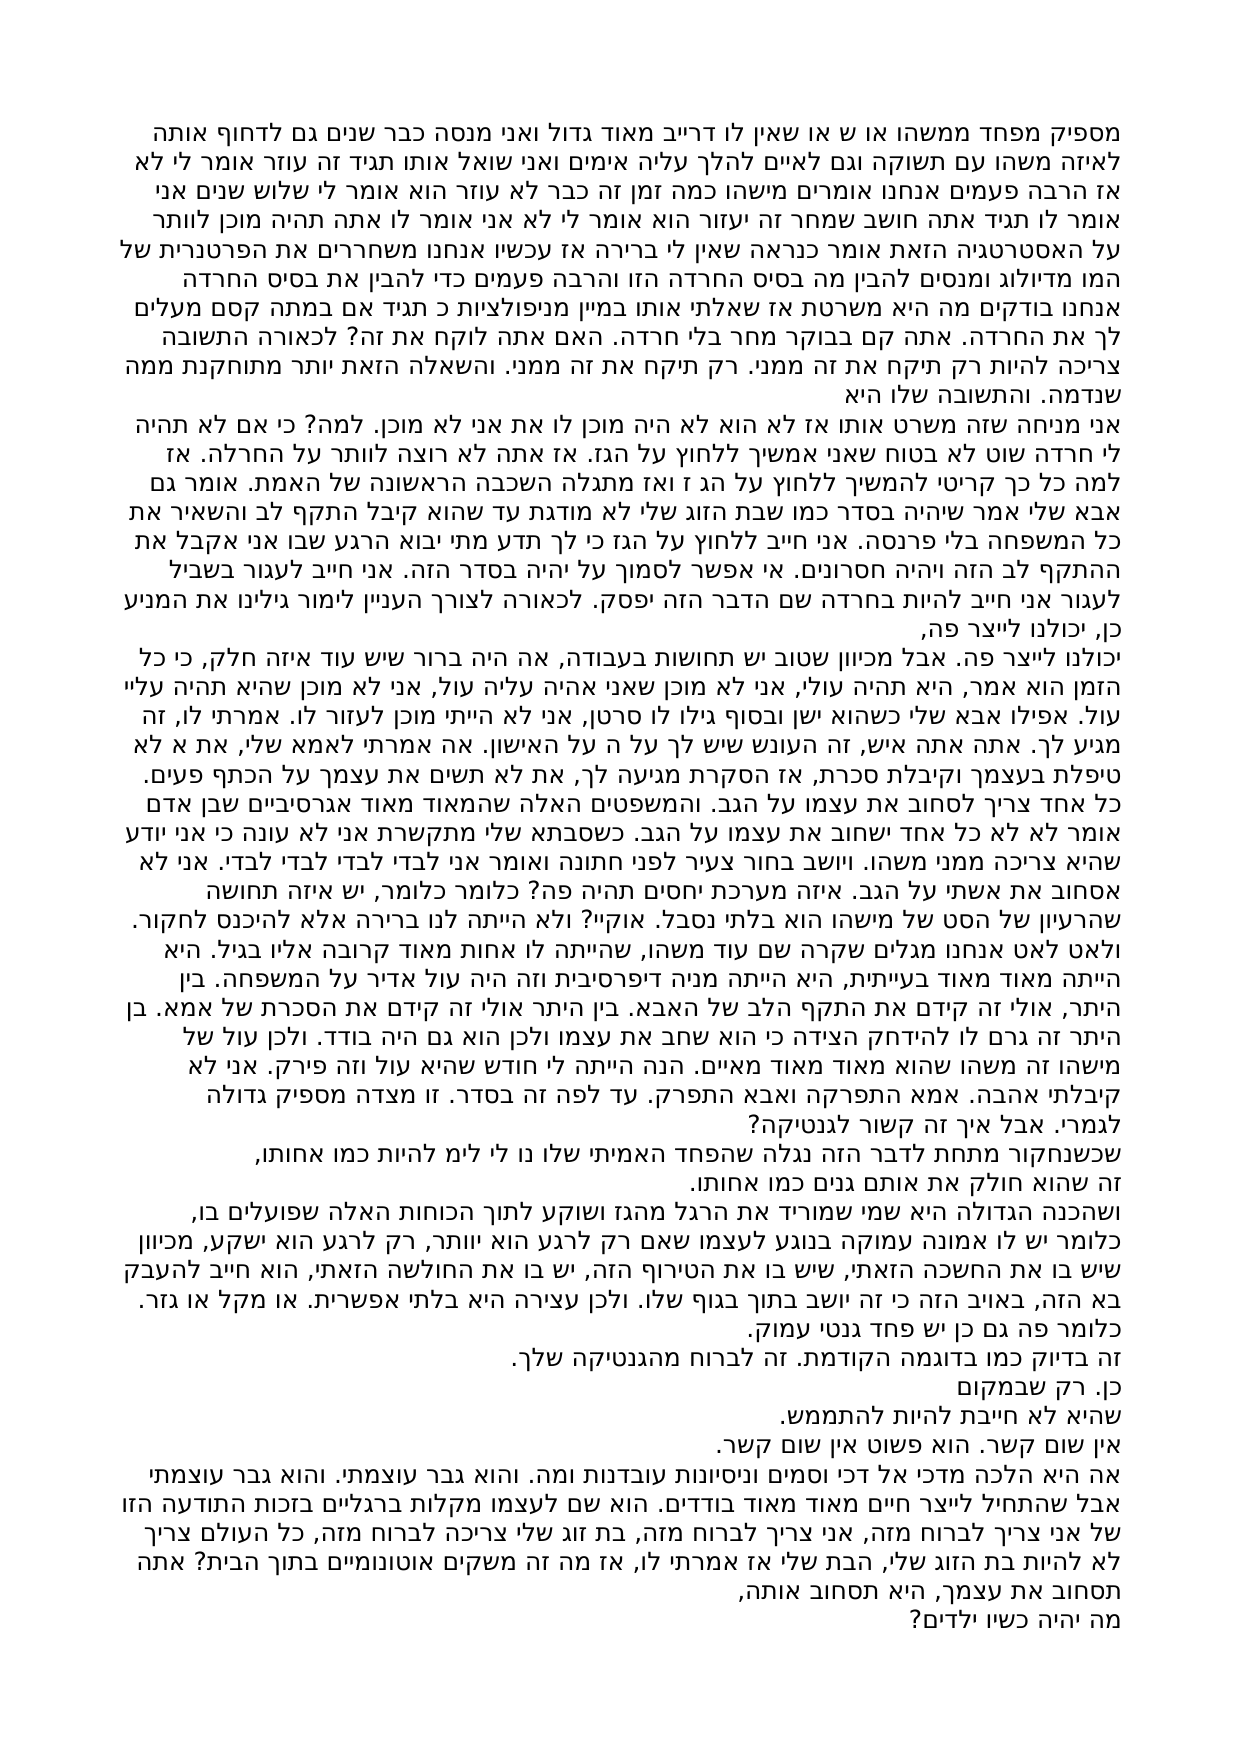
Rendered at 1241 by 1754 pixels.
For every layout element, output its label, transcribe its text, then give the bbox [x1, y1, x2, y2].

text אני מניחה שזה משרט אותו אז לא הוא לא היה מוכן לו את אני לא מוכן. למה? כי אם לא תהיה לי חרדה שוט לא בטוח שאני אמשיך ללחוץ על הגז. אז אתה לא רוצה לוותר על החרלה. אז למה כל כך קריטי להמשיך ללחוץ על הג ז ואז מתגלה השכבה הראשונה של האמת. אומר גם אבא שלי אמר שיהיה בסדר כמו שבת הזוג שלי לא מודגת עד שהוא קיבל התקף לב והשאיר את כל המשפחה בלי פרנסה. אני חייב ללחוץ על הגז כי לך תדע מתי יבוא הרגע שבו אני אקבל את ההתקף לב הזה ויהיה חסרונים. אי אפשר לסמוך על יהיה בסדר הזה. אני חייב לעגור בשביל לעגור אני חייב להיות בחרדה שם הדבר הזה יפסק. לכאורה לצורך העניין לימור גילינו את המניע כן, יכולנו לייצר פה, [118, 410, 1122, 643]
text ושהכנה הגדולה היא שמי שמוריד את הרגל מהגז ושוקע לתוך הכוחות האלה שפועלים בו, כלומר יש לו אמונה עמוקה בנוגע לעצמו שאם רק לרגע הוא יוותר, רק לרגע הוא ישקע, מכיוון שיש בו את החשכה הזאתי, שיש בו את הטירוף הזה, יש בו את החולשה הזאתי, הוא חייב להעבק בא הזה, באויב הזה כי זה יושב בתוך בגוף שלו. ולכן עצירה היא בלתי אפשרית. או מקל או גזר. [118, 1197, 1122, 1314]
text כן. רק שבמקום [118, 1372, 1122, 1401]
text מה יהיה כשיו ילדים? [118, 1606, 1122, 1635]
text אה היא הלכה מדכי אל דכי וסמים וניסיונות עובדנות ומה. והוא גבר עוצמתי. והוא גבר עוצמתי אבל שהתחיל לייצר חיים מאוד מאוד בודדים. הוא שם לעצמו מקלות ברגליים בזכות התודעה הזו של אני צריך לברוח מזה, אני צריך לברוח מזה, בת זוג שלי צריכה לברוח מזה, כל העולם צריך לא להיות בת הזוג שלי, הבת שלי אז אמרתי לו, אז מה זה משקים אוטונומיים בתוך הבית? אתה תסחוב את עצמך, היא תסחוב אותה, [118, 1460, 1122, 1606]
text כלומר פה גם כן יש פחד גנטי עמוק. [118, 1314, 1122, 1343]
text שהיא לא חייבת להיות להתממש. [118, 1401, 1122, 1431]
text אין שום קשר. הוא פשוט אין שום קשר. [118, 1431, 1122, 1460]
text לגמרי. אבל איך זה קשור לגנטיקה? [118, 1110, 1122, 1139]
text שכשנחקור מתחת לדבר הזה נגלה שהפחד האמיתי שלו נו לי לימ להיות כמו אחותו, [118, 1139, 1122, 1168]
text זה שהוא חולק את אותם גנים כמו אחותו. [118, 1168, 1122, 1197]
text מספיק מפחד ממשהו או ש או שאין לו דרייב מאוד גדול ואני מנסה כבר שנים גם לדחוף אותה לאיזה משהו עם תשוקה וגם לאיים להלך עליה אימים ואני שואל אותו תגיד זה עוזר אומר לי לא אז הרבה פעמים אנחנו אומרים מישהו כמה זמן זה כבר לא עוזר הוא אומר לי שלוש שנים אני אומר לו תגיד אתה חושב שמחר זה יעזור הוא אומר לי לא אני אומר לו אתה תהיה מוכן לוותר על האסטרטגיה הזאת אומר כנראה שאין לי ברירה אז עכשיו אנחנו משחררים את הפרטנרית של המו מדיולוג ומנסים להבין מה בסיס החרדה הזו והרבה פעמים כדי להבין את בסיס החרדה אנחנו בודקים מה היא משרטת אז שאלתי אותו במיין מניפולציות כ תגיד אם במתה קסם מעלים לך את החרדה. אתה קם בבוקר מחר בלי חרדה. האם אתה לוקח את זה? לכאורה התשובה צריכה להיות רק תיקח את זה ממני. רק תיקח את זה ממני. והשאלה הזאת יותר מתוחקנת ממה שנדמה. והתשובה שלו היא [118, 118, 1122, 410]
text יכולנו לייצר פה. אבל מכיוון שטוב יש תחושות בעבודה, אה היה ברור שיש עוד איזה חלק, כי כל הזמן הוא אמר, היא תהיה עולי, אני לא מוכן שאני אהיה עליה עול, אני לא מוכן שהיא תהיה עליי עול. אפילו אבא שלי כשהוא ישן ובסוף גילו לו סרטן, אני לא הייתי מוכן לעזור לו. אמרתי לו, זה מגיע לך. אתה אתה איש, זה העונש שיש לך על ה על האישון. אה אמרתי לאמא שלי, את א לא טיפלת בעצמך וקיבלת סכרת, אז הסקרת מגיעה לך, את לא תשים את עצמך על הכתף פעים. כל אחד צריך לסחוב את עצמו על הגב. והמשפטים האלה שהמאוד מאוד אגרסיביים שבן אדם אומר לא לא כל אחד ישחוב את עצמו על הגב. כשסבתא שלי מתקשרת אני לא עונה כי אני יודע שהיא צריכה ממני משהו. ויושב בחור צעיר לפני חתונה ואומר אני לבדי לבדי לבדי לבדי. אני לא אסחוב את אשתי על הגב. איזה מערכת יחסים תהיה פה? כלומר כלומר, יש איזה תחושה שהרעיון של הסט של מישהו הוא בלתי נסבל. אוקיי? ולא הייתה לנו ברירה אלא להיכנס לחקור. ולאט לאט אנחנו מגלים שקרה שם עוד משהו, שהייתה לו אחות מאוד קרובה אליו בגיל. היא הייתה מאוד מאוד בעייתית, היא הייתה מניה דיפרסיבית וזה היה עול אדיר על המשפחה. בין היתר, אולי זה קידם את התקף הלב של האבא. בין היתר אולי זה קידם את הסכרת של אמא. בן היתר זה גרם לו להידחק הצידה כי הוא שחב את עצמו ולכן הוא גם היה בודד. ולכן עול של מישהו זה משהו שהוא מאוד מאוד מאיים. הנה הייתה לי חודש שהיא עול וזה פירק. אני לא קיבלתי אהבה. אמא התפרקה ואבא התפרק. עד לפה זה בסדר. זו מצדה מספיק גדולה [118, 643, 1122, 1110]
text זה בדיוק כמו בדוגמה הקודמת. זה לברוח מהגנטיקה שלך. [118, 1343, 1122, 1372]
